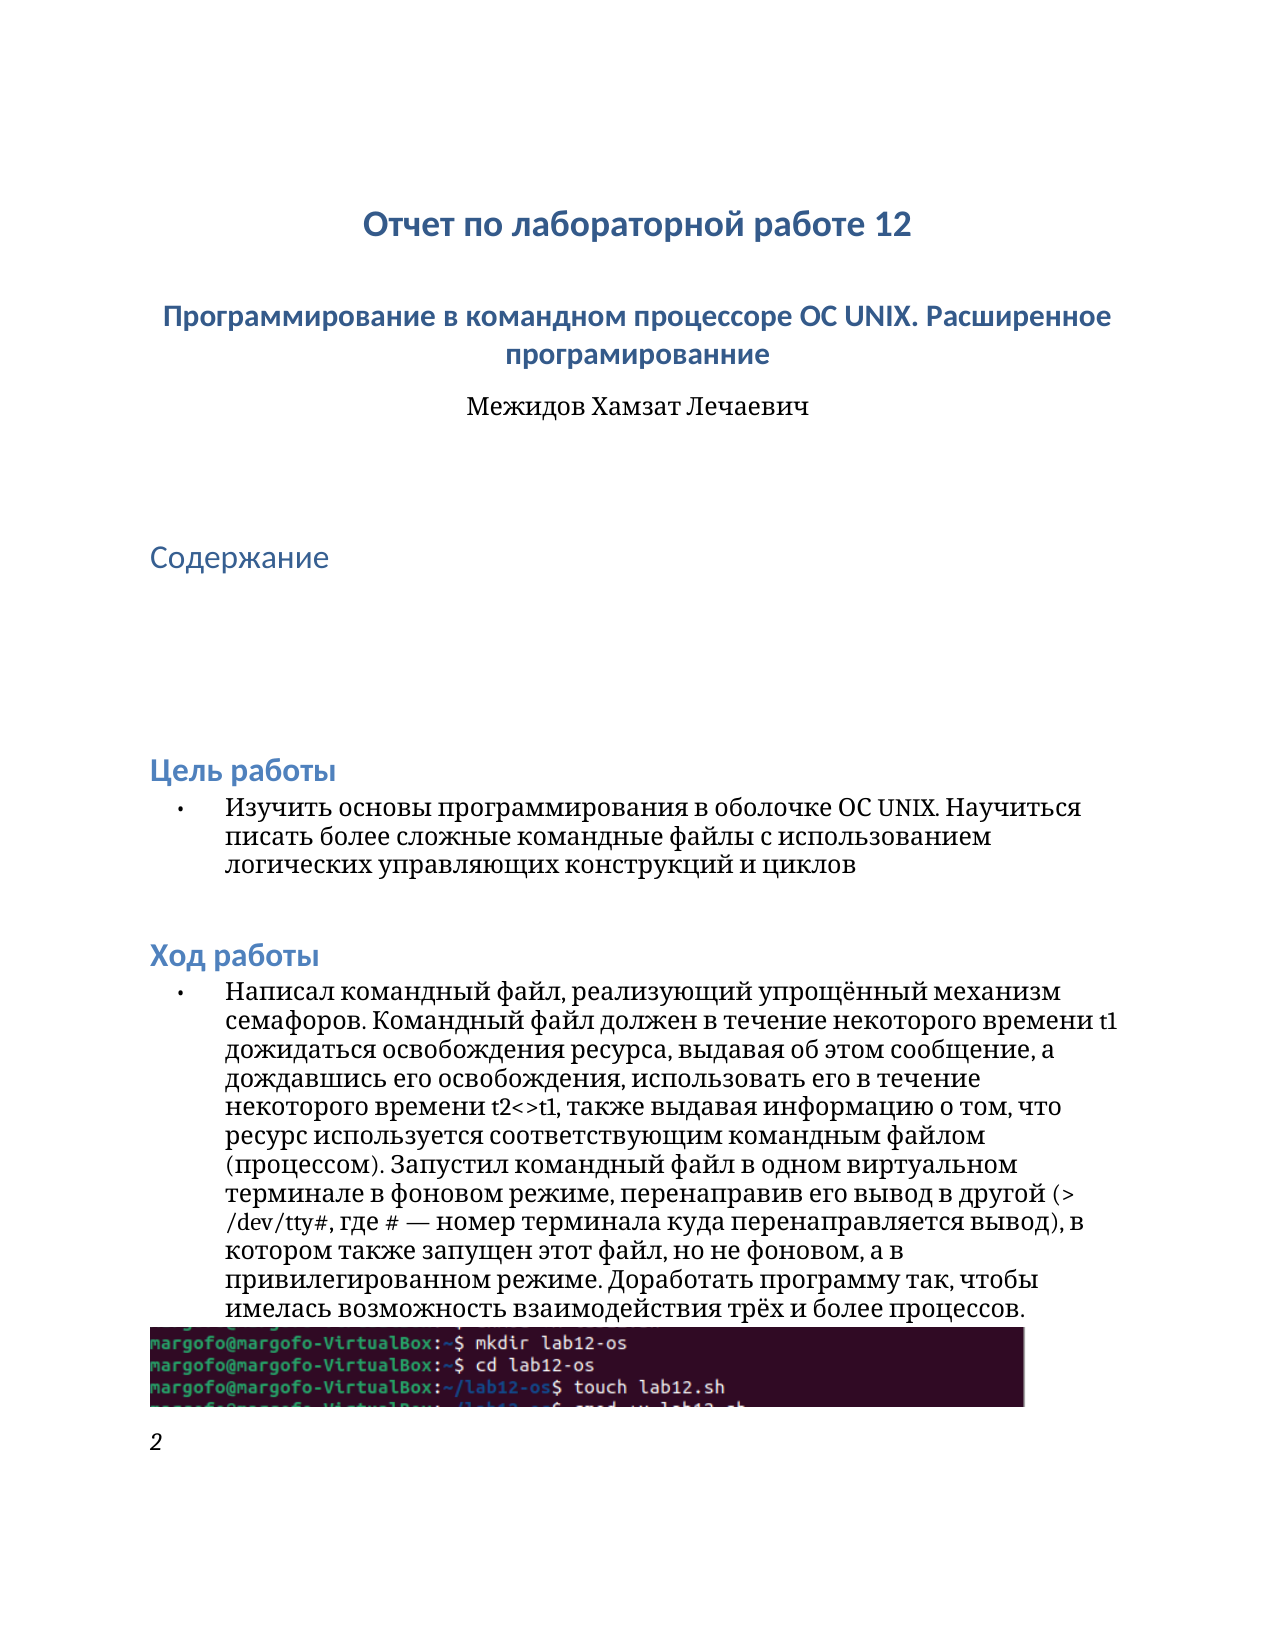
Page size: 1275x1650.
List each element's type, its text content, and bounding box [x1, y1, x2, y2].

list Написал командный файл, реализующий упрощённый механизм семафоров. Командный файл должен в течение некоторого времени t1 дожидаться освобождения ресурса, выдавая об этом сообщение, а дождавшись его освобождения, использовать его в течение некоторого времени t2<>t1, также выдавая информацию о том, что ресурс используется соответствующим командным файлом (процессом). Запустил командный файл в одном виртуальном терминале в фоновом режиме, перенаправив его вывод в другой (> /dev/tty#, где # — номер терминала куда перенаправляется вывод), в котором также запущен этот файл, но не фоновом, а в привилегированном режиме. Доработать программу так, чтобы имелась возможность взаимодействия трёх и более процессов. [175, 978, 1125, 1323]
text Программирование в командном процессоре ОС UNIX. Расширенное програмированние [150, 296, 1125, 372]
text Содержание [150, 536, 1125, 576]
text Межидов Хамзат Лечаевич [150, 393, 1125, 422]
list Изучить основы программирования в оболочке ОС UNIX. Научиться писать более сложные командные файлы с использованием логических управляющих конструкций и циклов [175, 794, 1125, 880]
subtitle Ход работы [150, 934, 1125, 974]
text 2 [150, 1427, 1125, 1456]
text Отчет по лабораторной работе 12 [150, 200, 1125, 246]
subtitle Цель работы [150, 749, 1125, 790]
